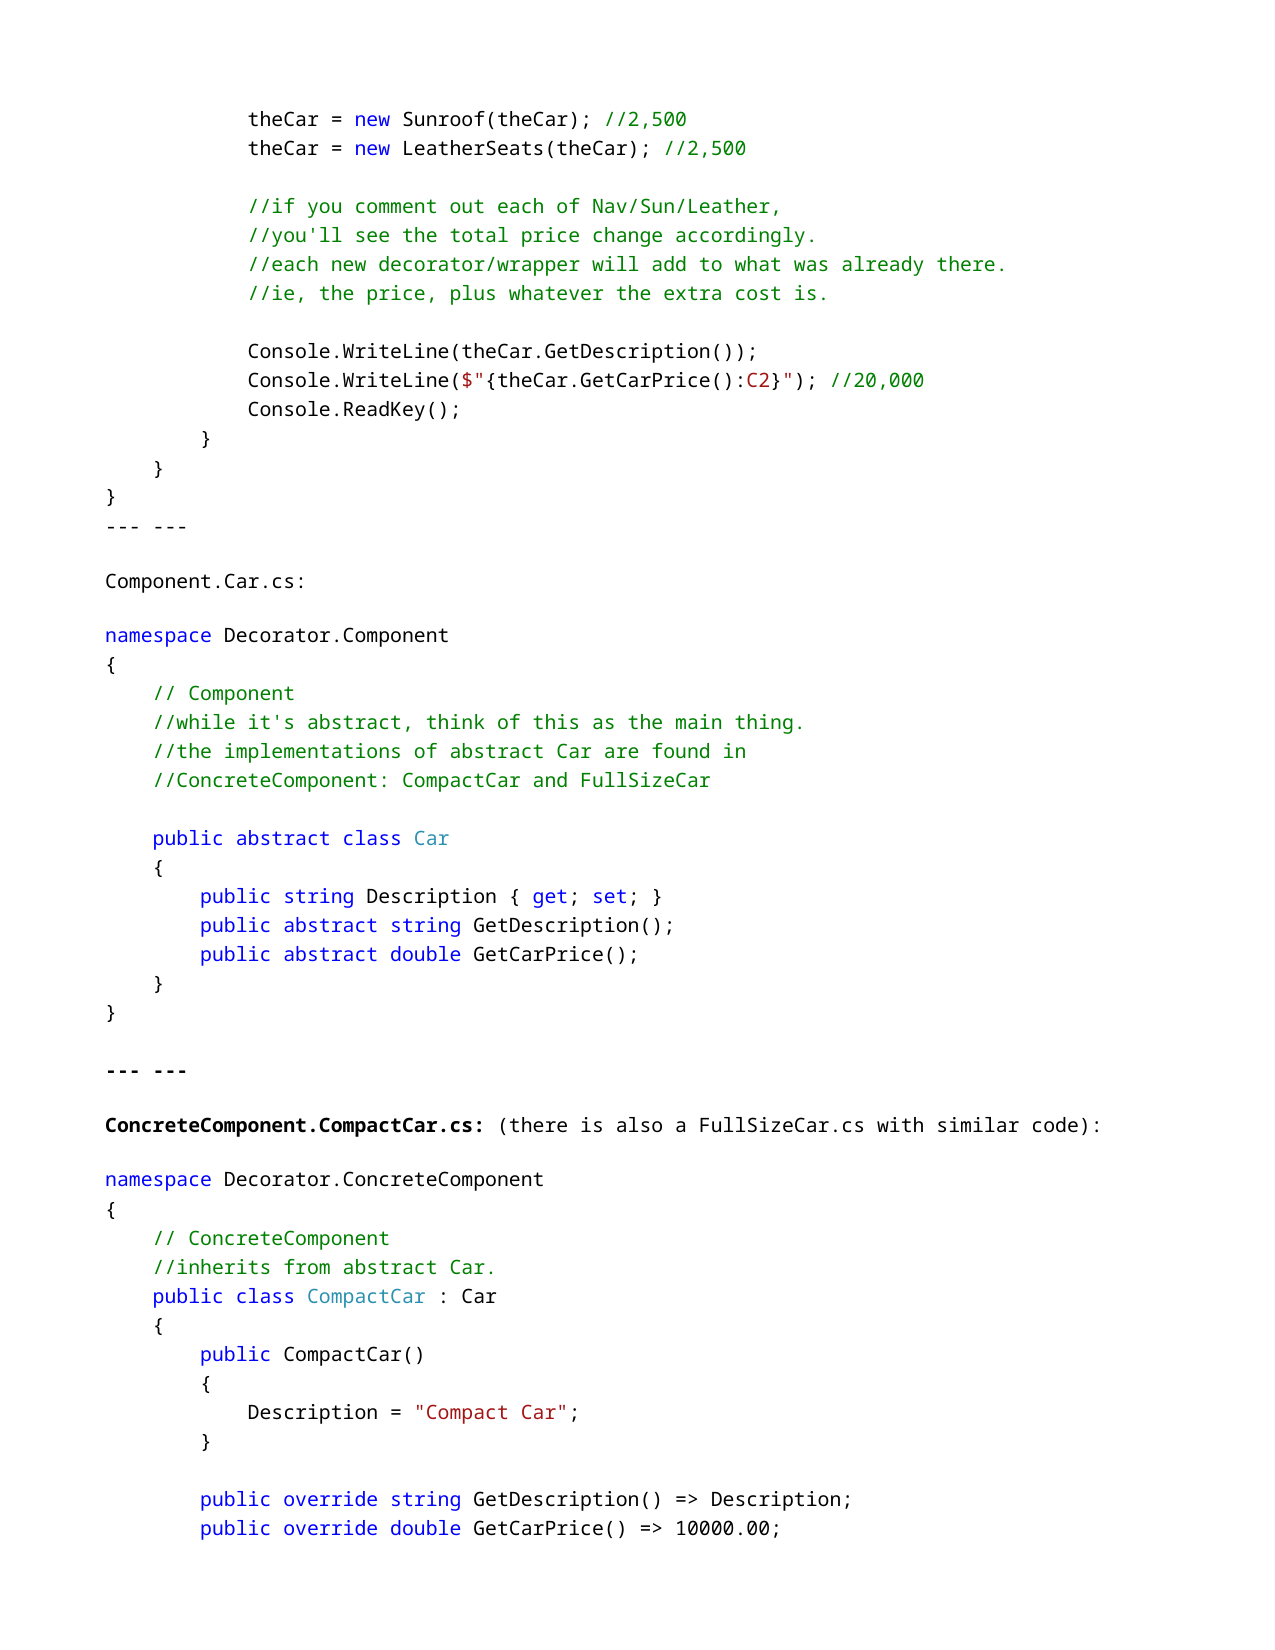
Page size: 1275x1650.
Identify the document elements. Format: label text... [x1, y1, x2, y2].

text { [105, 650, 1170, 677]
text } [105, 999, 1170, 1026]
text } [105, 425, 1170, 452]
text } [105, 454, 1170, 481]
text //ConcreteComponent: CompactCar and FullSizeCar [105, 766, 1170, 793]
text //each new decorator/wrapper will add to what was already there. [105, 250, 1170, 277]
text //inherits from abstract Car. [105, 1253, 1170, 1280]
text Component.Car.cs: [105, 567, 1170, 594]
text public string Description { get; set; } [105, 882, 1170, 909]
text public abstract double GetCarPrice(); [105, 941, 1170, 967]
text { [105, 853, 1170, 880]
text // ConcreteComponent [105, 1224, 1170, 1251]
text --- --- [105, 512, 1170, 539]
text //while it's abstract, think of this as the main thing. [105, 708, 1170, 735]
text public CompactCar() [105, 1340, 1170, 1367]
text public class CompactCar : Car [105, 1282, 1170, 1309]
text public abstract class Car [105, 824, 1170, 851]
text theCar = new Sunroof(theCar); //2,500 [105, 105, 1170, 132]
text --- --- [105, 1057, 1170, 1084]
text //ie, the price, plus whatever the extra cost is. [105, 279, 1170, 306]
text { [105, 1369, 1170, 1396]
text { [105, 1311, 1170, 1338]
text public override string GetDescription() => Description; [105, 1485, 1170, 1512]
text Console.WriteLine($"{theCar.GetCarPrice():C2}"); //20,000 [105, 367, 1170, 393]
text public abstract string GetDescription(); [105, 911, 1170, 938]
text namespace Decorator.Component [105, 621, 1170, 648]
text //if you comment out each of Nav/Sun/Leather, [105, 192, 1170, 219]
text { [105, 1195, 1170, 1222]
text } [105, 1427, 1170, 1454]
text } [105, 969, 1170, 997]
text ConcreteComponent.CompactCar.cs: (there is also a FullSizeCar.cs with similar code): [105, 1112, 1170, 1139]
text } [105, 483, 1170, 510]
text //the implementations of abstract Car are found in [105, 737, 1170, 764]
text // Component [105, 679, 1170, 706]
text //you'll see the total price change accordingly. [105, 221, 1170, 248]
text Console.ReadKey(); [105, 396, 1170, 423]
text public override double GetCarPrice() => 10000.00; [105, 1514, 1170, 1541]
text theCar = new LeatherSeats(theCar); //2,500 [105, 134, 1170, 161]
text Console.WriteLine(theCar.GetDescription()); [105, 337, 1170, 364]
text Description = "Compact Car"; [105, 1398, 1170, 1425]
text namespace Decorator.ConcreteComponent [105, 1166, 1170, 1193]
